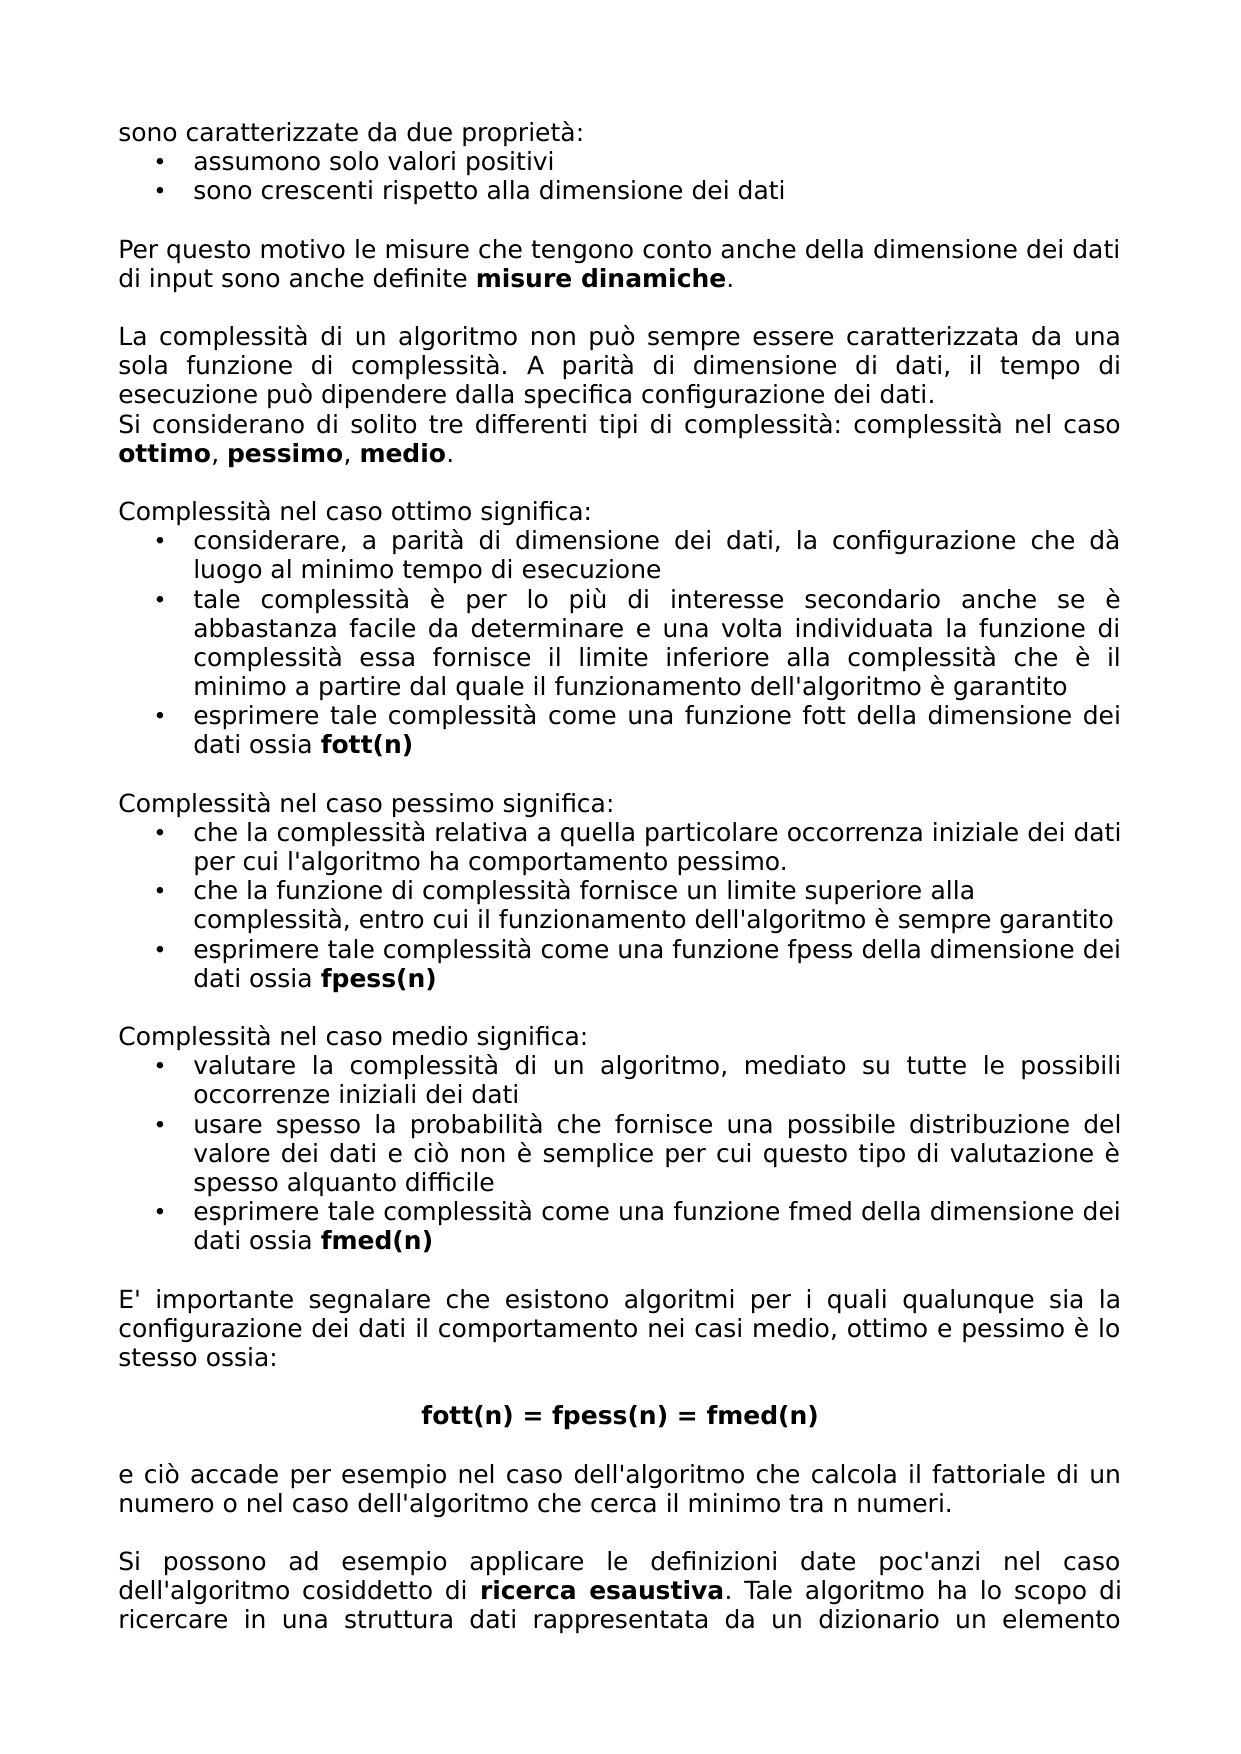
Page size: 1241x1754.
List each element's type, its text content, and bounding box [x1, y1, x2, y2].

text Si possono ad esempio applicare le definizioni date poc'anzi nel caso dell'algoritmo cosiddetto di ricerca esaustiva. Tale algoritmo ha lo scopo di ricercare in una struttura dati rappresentata da un dizionario un elemento [118, 1547, 1122, 1635]
list assumono solo valori positivi [156, 147, 1122, 176]
list esprimere tale complessità come una funzione fpess della dimensione dei dati ossia fpess(n) [156, 935, 1122, 993]
text Per questo motivo le misure che tengono conto anche della dimensione dei dati di input sono anche definite misure dinamiche. [118, 235, 1122, 293]
text La complessità di un algoritmo non può sempre essere caratterizzata da una sola funzione di complessità. A parità di dimensione di dati, il tempo di esecuzione può dipendere dalla specifica configurazione dei dati. [118, 322, 1122, 410]
list valutare la complessità di un algoritmo, mediato su tutte le possibili occorrenze iniziali dei dati [156, 1051, 1122, 1110]
text Si considerano di solito tre differenti tipi di complessità: complessità nel caso ottimo, pessimo, medio. [118, 410, 1122, 468]
list che la complessità relativa a quella particolare occorrenza iniziale dei dati per cui l'algoritmo ha comportamento pessimo. [156, 818, 1122, 876]
list tale complessità è per lo più di interesse secondario anche se è abbastanza facile da determinare e una volta individuata la funzione di complessità essa fornisce il limite inferiore alla complessità che è il minimo a partire dal quale il funzionamento dell'algoritmo è garantito [156, 585, 1122, 701]
text sono caratterizzate da due proprietà: [118, 118, 1122, 147]
text Complessità nel caso medio significa: [118, 1022, 1122, 1051]
text fott(n) = fpess(n) = fmed(n) [118, 1401, 1122, 1431]
list considerare, a parità di dimensione dei dati, la configurazione che dà luogo al minimo tempo di esecuzione [156, 526, 1122, 585]
list che la funzione di complessità fornisce un limite superiore alla complessità, entro cui il funzionamento dell'algoritmo è sempre garantito [156, 876, 1122, 935]
text E' importante segnalare che esistono algoritmi per i quali qualunque sia la configurazione dei dati il comportamento nei casi medio, ottimo e pessimo è lo stesso ossia: [118, 1285, 1122, 1372]
text Complessità nel caso pessimo significa: [118, 789, 1122, 818]
text e ciò accade per esempio nel caso dell'algoritmo che calcola il fattoriale di un numero o nel caso dell'algoritmo che cerca il minimo tra n numeri. [118, 1460, 1122, 1518]
list usare spesso la probabilità che fornisce una possibile distribuzione del valore dei dati e ciò non è semplice per cui questo tipo di valutazione è spesso alquanto difficile [156, 1110, 1122, 1197]
text Complessità nel caso ottimo significa: [118, 497, 1122, 526]
list sono crescenti rispetto alla dimensione dei dati [156, 176, 1122, 206]
list esprimere tale complessità come una funzione fott della dimensione dei dati ossia fott(n) [156, 701, 1122, 760]
list esprimere tale complessità come una funzione fmed della dimensione dei dati ossia fmed(n) [156, 1197, 1122, 1256]
